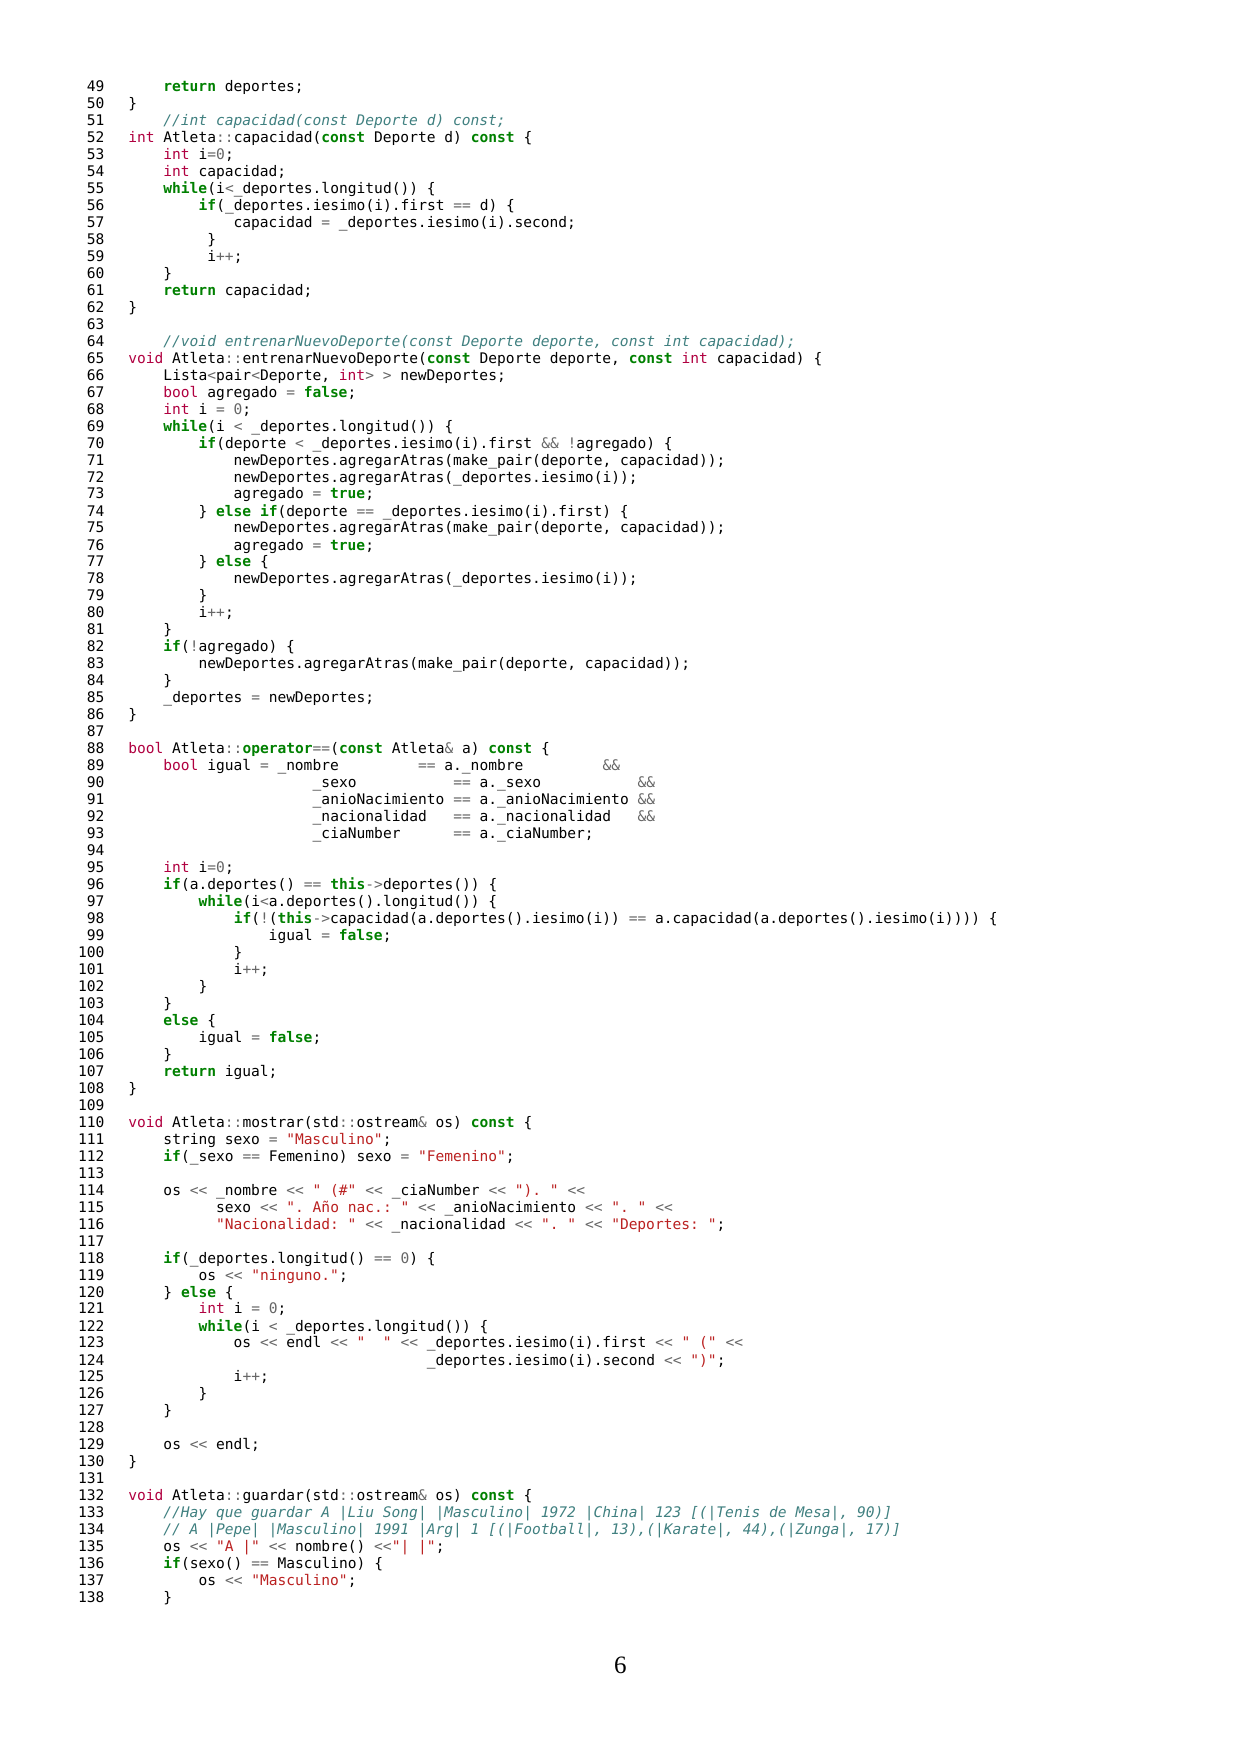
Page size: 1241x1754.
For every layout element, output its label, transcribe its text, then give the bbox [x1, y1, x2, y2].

table_header return deportes; } //int capacidad(const Deporte d) const; int Atleta::capacidad(const Deporte d) const { int i=0; int capacidad; while(i<_deportes.longitud()) { if(_deportes.iesimo(i).first == d) { capacidad = _deportes.iesimo(i).second; } i++; } return capacidad; } //void entrenarNuevoDeporte(const Deporte deporte, const int capacidad); void Atleta::entrenarNuevoDeporte(const Deporte deporte, const int capacidad) { Lista<pair<Deporte, int> > newDeportes; bool agregado = false; int i = 0; while(i < _deportes.longitud()) { if(deporte < _deportes.iesimo(i).first && !agregado) { newDeportes.agregarAtras(make_pair(deporte, capacidad)); newDeportes.agregarAtras(_deportes.iesimo(i)); agregado = true; } else if(deporte == _deportes.iesimo(i).first) { newDeportes.agregarAtras(make_pair(deporte, capacidad)); agregado = true; } else { newDeportes.agregarAtras(_deportes.iesimo(i)); } i++; } if(!agregado) { newDeportes.agregarAtras(make_pair(deporte, capacidad)); } _deportes = newDeportes; } bool Atleta::operator==(const Atleta& a) const { bool igual = _nombre == a._nombre && _sexo == a._sexo && _anioNacimiento == a._anioNacimiento && _nacionalidad == a._nacionalidad && _ciaNumber == a._ciaNumber; int i=0; if(a.deportes() == this->deportes()) { while(i<a.deportes().longitud()) { if(!(this->capacidad(a.deportes().iesimo(i)) == a.capacidad(a.deportes().iesimo(i)))) { igual = false; } i++; } } else { igual = false; } return igual; } void Atleta::mostrar(std::ostream& os) const { string sexo = "Masculino"; if(_sexo == Femenino) sexo = "Femenino"; os << _nombre << " (#" << _ciaNumber << "). " << sexo << ". Año nac.: " << _anioNacimiento << ". " << "Nacionalidad: " << _nacionalidad << ". " << "Deportes: "; if(_deportes.longitud() == 0) { os << "ninguno."; } else { int i = 0; while(i < _deportes.longitud()) { os << endl << " " << _deportes.iesimo(i).first << " (" << _deportes.iesimo(i).second << ")"; i++; } } os << endl; } void Atleta::guardar(std::ostream& os) const { //Hay que guardar A |Liu Song| |Masculino| 1972 |China| 123 [(|Tenis de Mesa|, 90)] // A |Pepe| |Masculino| 1991 |Arg| 1 [(|Football|, 13),(|Karate|, 44),(|Zunga|, 17)] os << "A |" << nombre() <<"| |"; if(sexo() == Masculino) { os << "Masculino"; } [125, 75, 1240, 1609]
table_header 49 50 51 52 53 54 55 56 57 58 59 60 61 62 63 64 65 66 67 68 69 70 71 72 73 74 75 76 77 78 79 80 81 82 83 84 85 86 87 88 89 90 91 92 93 94 95 96 97 98 99 100 101 102 103 104 105 106 107 108 109 110 111 112 113 114 115 116 117 118 119 120 121 122 123 124 125 126 127 128 129 130 131 132 133 134 135 136 137 138 [75, 75, 125, 1609]
